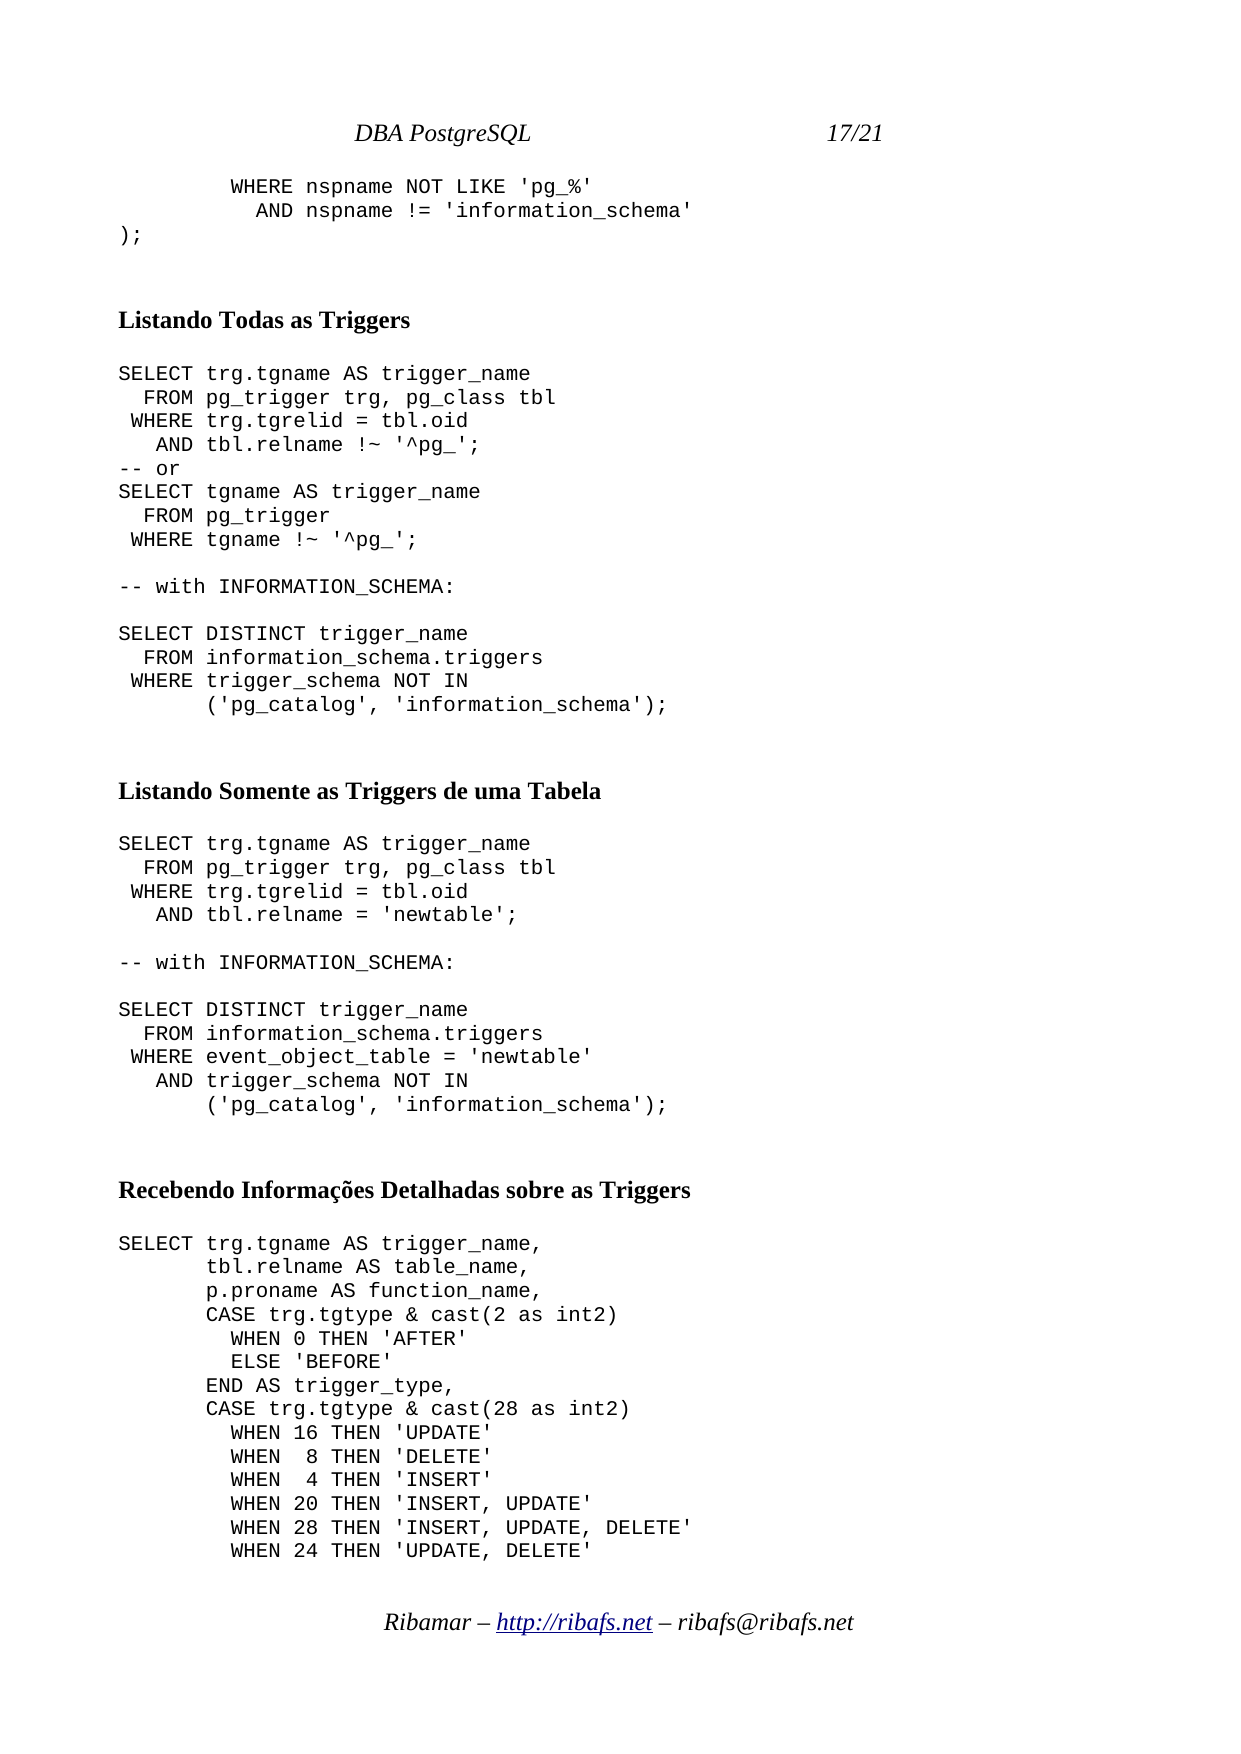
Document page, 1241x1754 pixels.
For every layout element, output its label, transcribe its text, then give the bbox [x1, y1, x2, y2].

text SELECT tgname AS trigger_name [118, 481, 1122, 505]
text Recebendo Informações Detalhadas sobre as Triggers [118, 1175, 1122, 1204]
text WHEN 16 THEN 'UPDATE' [118, 1422, 1122, 1446]
text -- or [118, 458, 1122, 481]
text WHERE tgname !~ '^pg_'; [118, 528, 1122, 552]
text WHERE nspname NOT LIKE 'pg_%' [118, 176, 1122, 200]
text END AS trigger_type, [118, 1375, 1122, 1398]
text AND tbl.relname = 'newtable'; [118, 904, 1122, 928]
text WHEN 28 THEN 'INSERT, UPDATE, DELETE' [118, 1517, 1122, 1540]
text -- with INFORMATION_SCHEMA: [118, 576, 1122, 599]
text Listando Somente as Triggers de uma Tabela [118, 776, 1122, 805]
text AND nspname != 'information_schema' [118, 200, 1122, 224]
text AND tbl.relname !~ '^pg_'; [118, 434, 1122, 458]
text WHERE event_object_table = 'newtable' [118, 1046, 1122, 1070]
text WHERE trigger_schema NOT IN [118, 670, 1122, 694]
text ('pg_catalog', 'information_schema'); [118, 694, 1122, 718]
text tbl.relname AS table_name, [118, 1257, 1122, 1280]
text -- with INFORMATION_SCHEMA: [118, 952, 1122, 975]
text WHEN 4 THEN 'INSERT' [118, 1469, 1122, 1493]
text CASE trg.tgtype & cast(28 as int2) [118, 1398, 1122, 1422]
text p.proname AS function_name, [118, 1280, 1122, 1304]
text FROM information_schema.triggers [118, 1023, 1122, 1046]
text AND trigger_schema NOT IN [118, 1070, 1122, 1093]
text WHEN 24 THEN 'UPDATE, DELETE' [118, 1540, 1122, 1564]
text SELECT trg.tgname AS trigger_name, [118, 1233, 1122, 1257]
text SELECT DISTINCT trigger_name [118, 623, 1122, 647]
text ); [118, 224, 1122, 247]
text Listando Todas as Triggers [118, 306, 1122, 334]
text WHERE trg.tgrelid = tbl.oid [118, 410, 1122, 434]
text WHEN 20 THEN 'INSERT, UPDATE' [118, 1493, 1122, 1517]
text SELECT DISTINCT trigger_name [118, 999, 1122, 1023]
text FROM information_schema.triggers [118, 647, 1122, 670]
text WHEN 0 THEN 'AFTER' [118, 1327, 1122, 1351]
text ('pg_catalog', 'information_schema'); [118, 1093, 1122, 1117]
text WHEN 8 THEN 'DELETE' [118, 1446, 1122, 1469]
text SELECT trg.tgname AS trigger_name [118, 833, 1122, 857]
text CASE trg.tgtype & cast(2 as int2) [118, 1304, 1122, 1327]
text WHERE trg.tgrelid = tbl.oid [118, 881, 1122, 904]
text FROM pg_trigger trg, pg_class tbl [118, 387, 1122, 410]
text FROM pg_trigger trg, pg_class tbl [118, 857, 1122, 881]
text SELECT trg.tgname AS trigger_name [118, 363, 1122, 387]
text ELSE 'BEFORE' [118, 1351, 1122, 1375]
text FROM pg_trigger [118, 505, 1122, 528]
